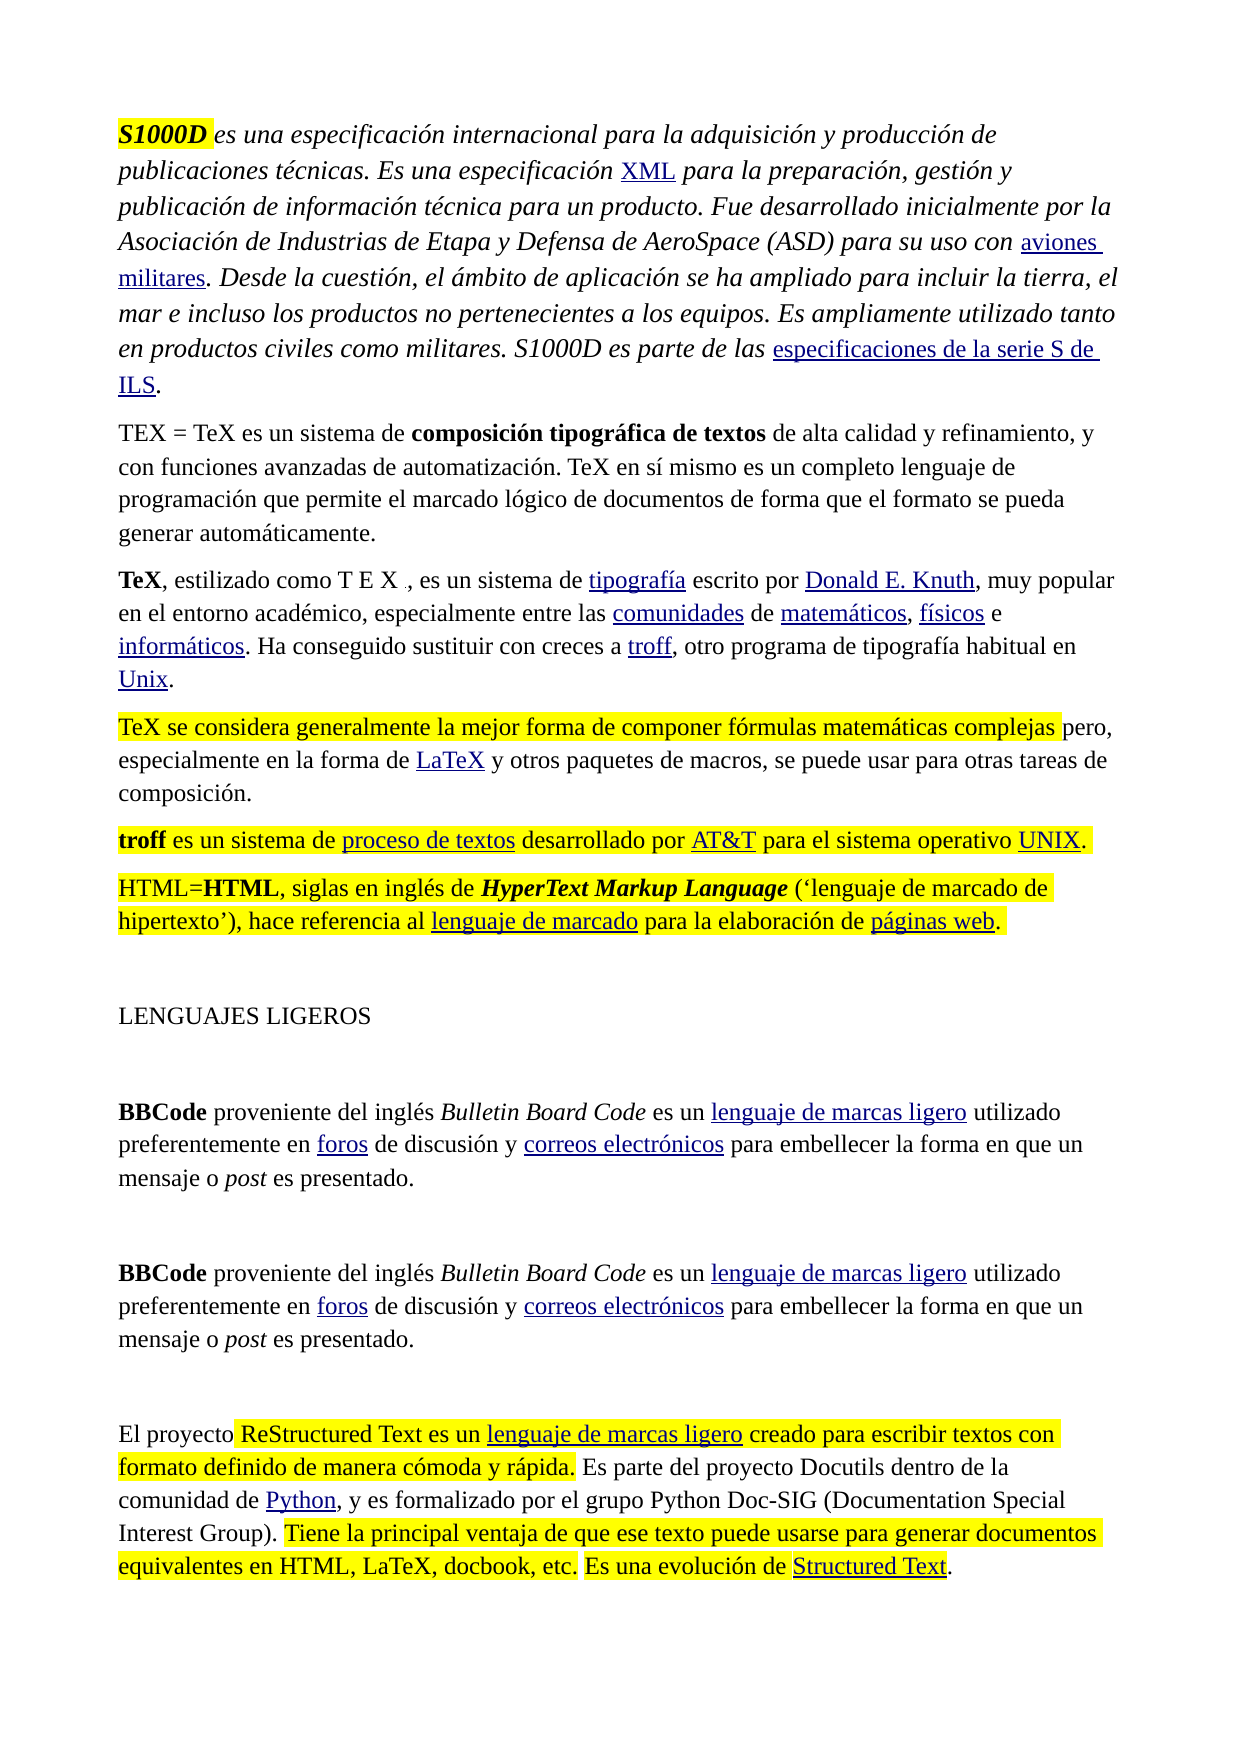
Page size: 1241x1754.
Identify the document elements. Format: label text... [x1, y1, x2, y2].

text BBCode proveniente del inglés Bulletin Board Code es un lenguaje de marcas ligero utilizado preferentemente en foros de discusión y correos electrónicos para embellecer la forma en que un mensaje o post es presentado. [118, 1258, 1122, 1353]
text S1000D es una especificación internacional para la adquisición y producción de publicaciones técnicas. Es una especificación XML para la preparación, gestión y publicación de información técnica para un producto. Fue desarrollado inicialmente por la Asociación de Industrias de Etapa y Defensa de AeroSpace (ASD) para su uso con aviones militares. Desde la cuestión, el ámbito de aplicación se ha ampliado para incluir la tierra, el mar e incluso los productos no pertenecientes a los equipos. Es ampliamente utilizado tanto en productos civiles como militares. S1000D es parte de las especificaciones de la serie S de ILS. [118, 118, 1122, 399]
text TeX, estilizado como T E X , es un sistema de tipografía escrito por Donald E. Knuth, muy popular en el entorno académico, especialmente entre las comunidades de matemáticos, físicos e informáticos. Ha conseguido sustituir con creces a troff, otro programa de tipografía habitual en Unix. [118, 565, 1122, 693]
text LENGUAJES LIGEROS [118, 1001, 1122, 1030]
text BBCode proveniente del inglés Bulletin Board Code es un lenguaje de marcas ligero utilizado preferentemente en foros de discusión y correos electrónicos para embellecer la forma en que un mensaje o post es presentado. [118, 1097, 1122, 1191]
text TEX = TeX es un sistema de composición tipográfica de textos de alta calidad y refinamiento, y con funciones avanzadas de automatización. TeX en sí mismo es un completo lenguaje de programación que permite el marcado lógico de documentos de forma que el formato se pueda generar automáticamente. [118, 418, 1122, 546]
text troff es un sistema de proceso de textos desarrollado por AT&T para el sistema operativo UNIX. [118, 826, 1122, 854]
text El proyecto ReStructured Text es un lenguaje de marcas ligero creado para escribir textos con formato definido de manera cómoda y rápida. Es parte del proyecto Docutils dentro de la comunidad de Python, y es formalizado por el grupo Python Doc-SIG (Documentation Special Interest Group). Tiene la principal ventaja de que ese texto puede usarse para generar documentos equivalentes en HTML, LaTeX, docbook, etc. Es una evolución de Structured Text. [118, 1419, 1122, 1580]
text TeX se considera generalmente la mejor forma de componer fórmulas matemáticas complejas pero, especialmente en la forma de LaTeX y otros paquetes de macros, se puede usar para otras tareas de composición. [118, 712, 1122, 807]
text HTML=HTML, siglas en inglés de HyperText Markup Language (‘lenguaje de marcado de hipertexto’), hace referencia al lenguaje de marcado para la elaboración de páginas web. [118, 873, 1122, 935]
